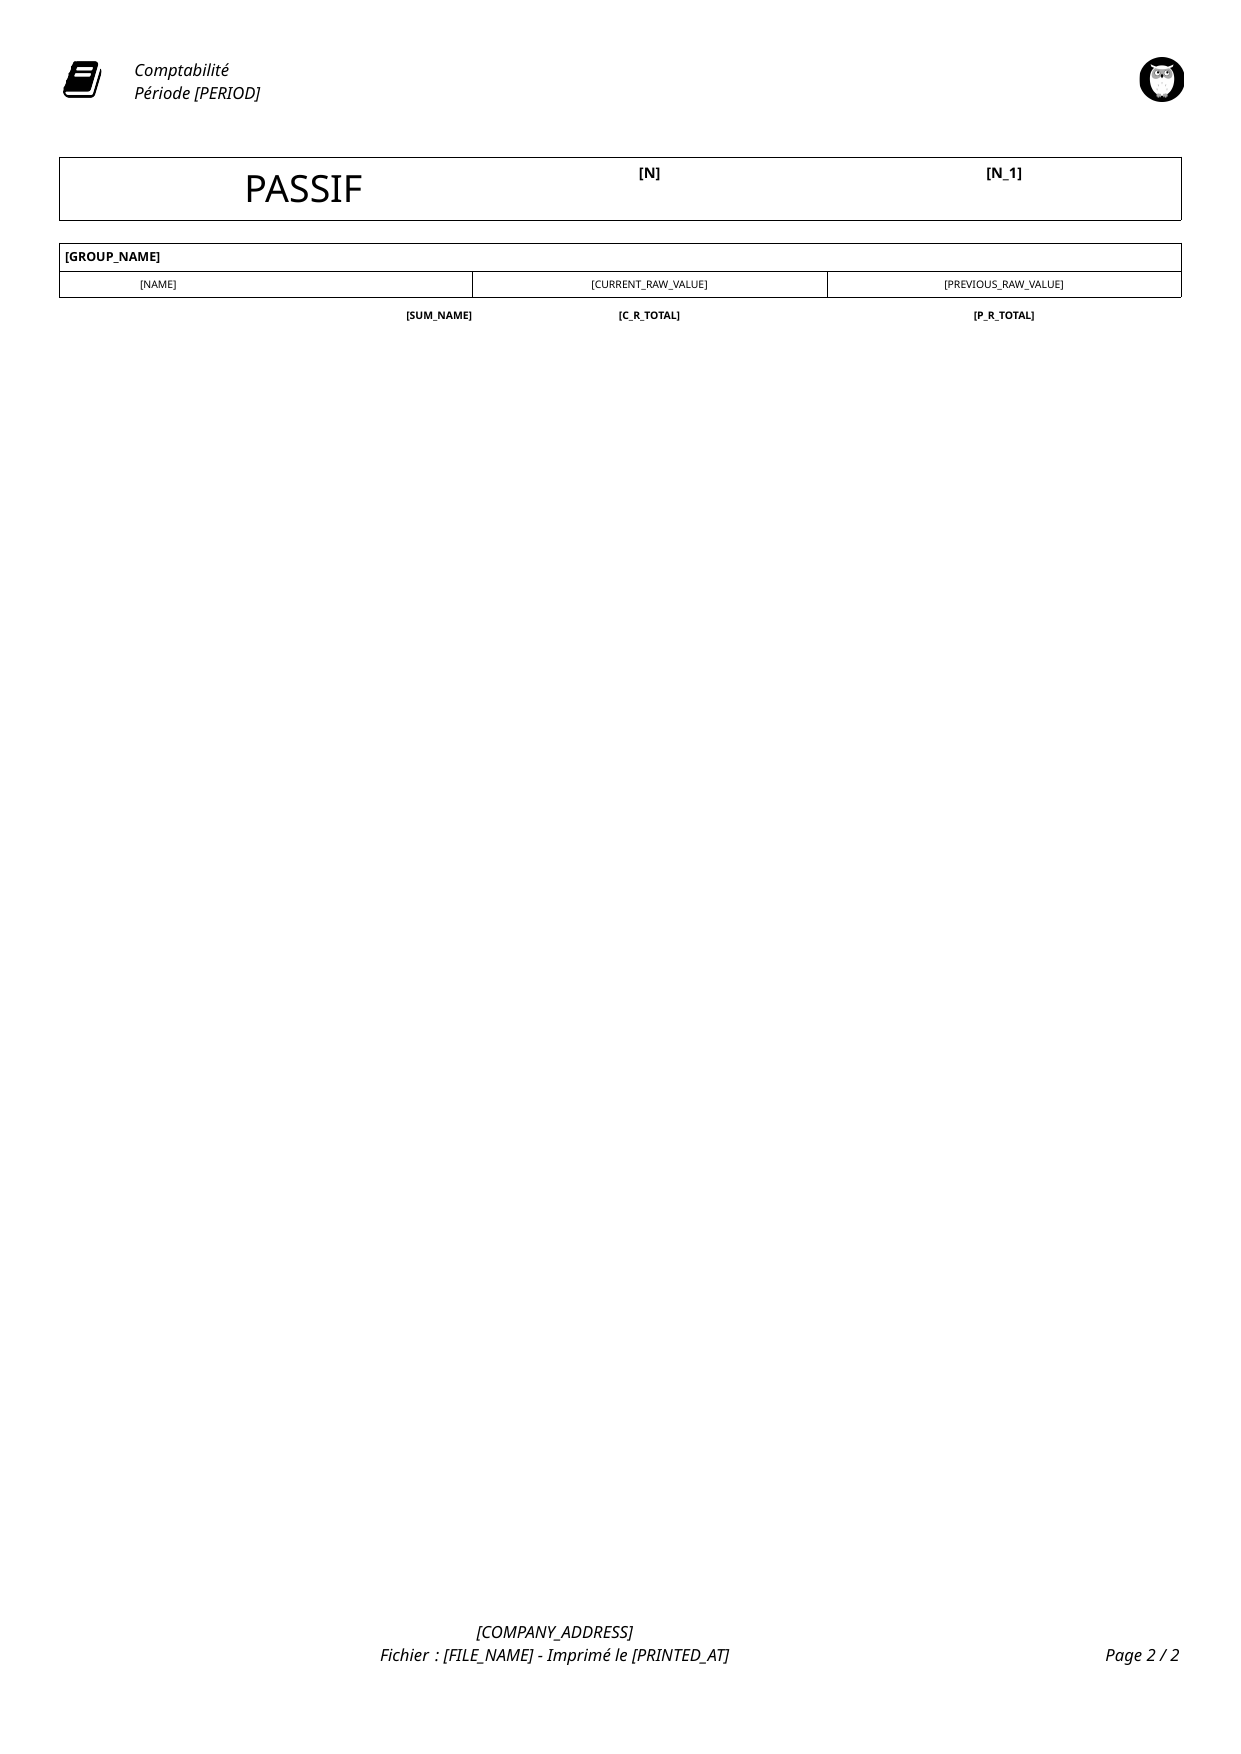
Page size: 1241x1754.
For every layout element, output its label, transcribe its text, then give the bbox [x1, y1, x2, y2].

table_cell [472, 188, 590, 219]
table_header [SUM_NAME] [59, 308, 472, 322]
table_header [N_1] [827, 158, 1181, 188]
table_header PASSIF [60, 158, 472, 219]
table_cell [NAME] [60, 272, 472, 297]
table_cell [590, 188, 708, 219]
table_cell [709, 188, 827, 219]
table_cell [1063, 188, 1181, 219]
table_header [N] [472, 158, 827, 188]
table_cell [PREVIOUS_RAW_VALUE] [828, 272, 1181, 297]
picture [63, 58, 102, 101]
table_header [GROUP_NAME] [60, 244, 1181, 271]
table_cell [CURRENT_RAW_VALUE] [473, 272, 827, 297]
picture [1139, 57, 1184, 102]
table_cell [945, 188, 1063, 219]
table_header [P_R_TOTAL] [827, 308, 1181, 322]
table_header [C_R_TOTAL] [472, 308, 827, 322]
table_cell [827, 188, 945, 219]
